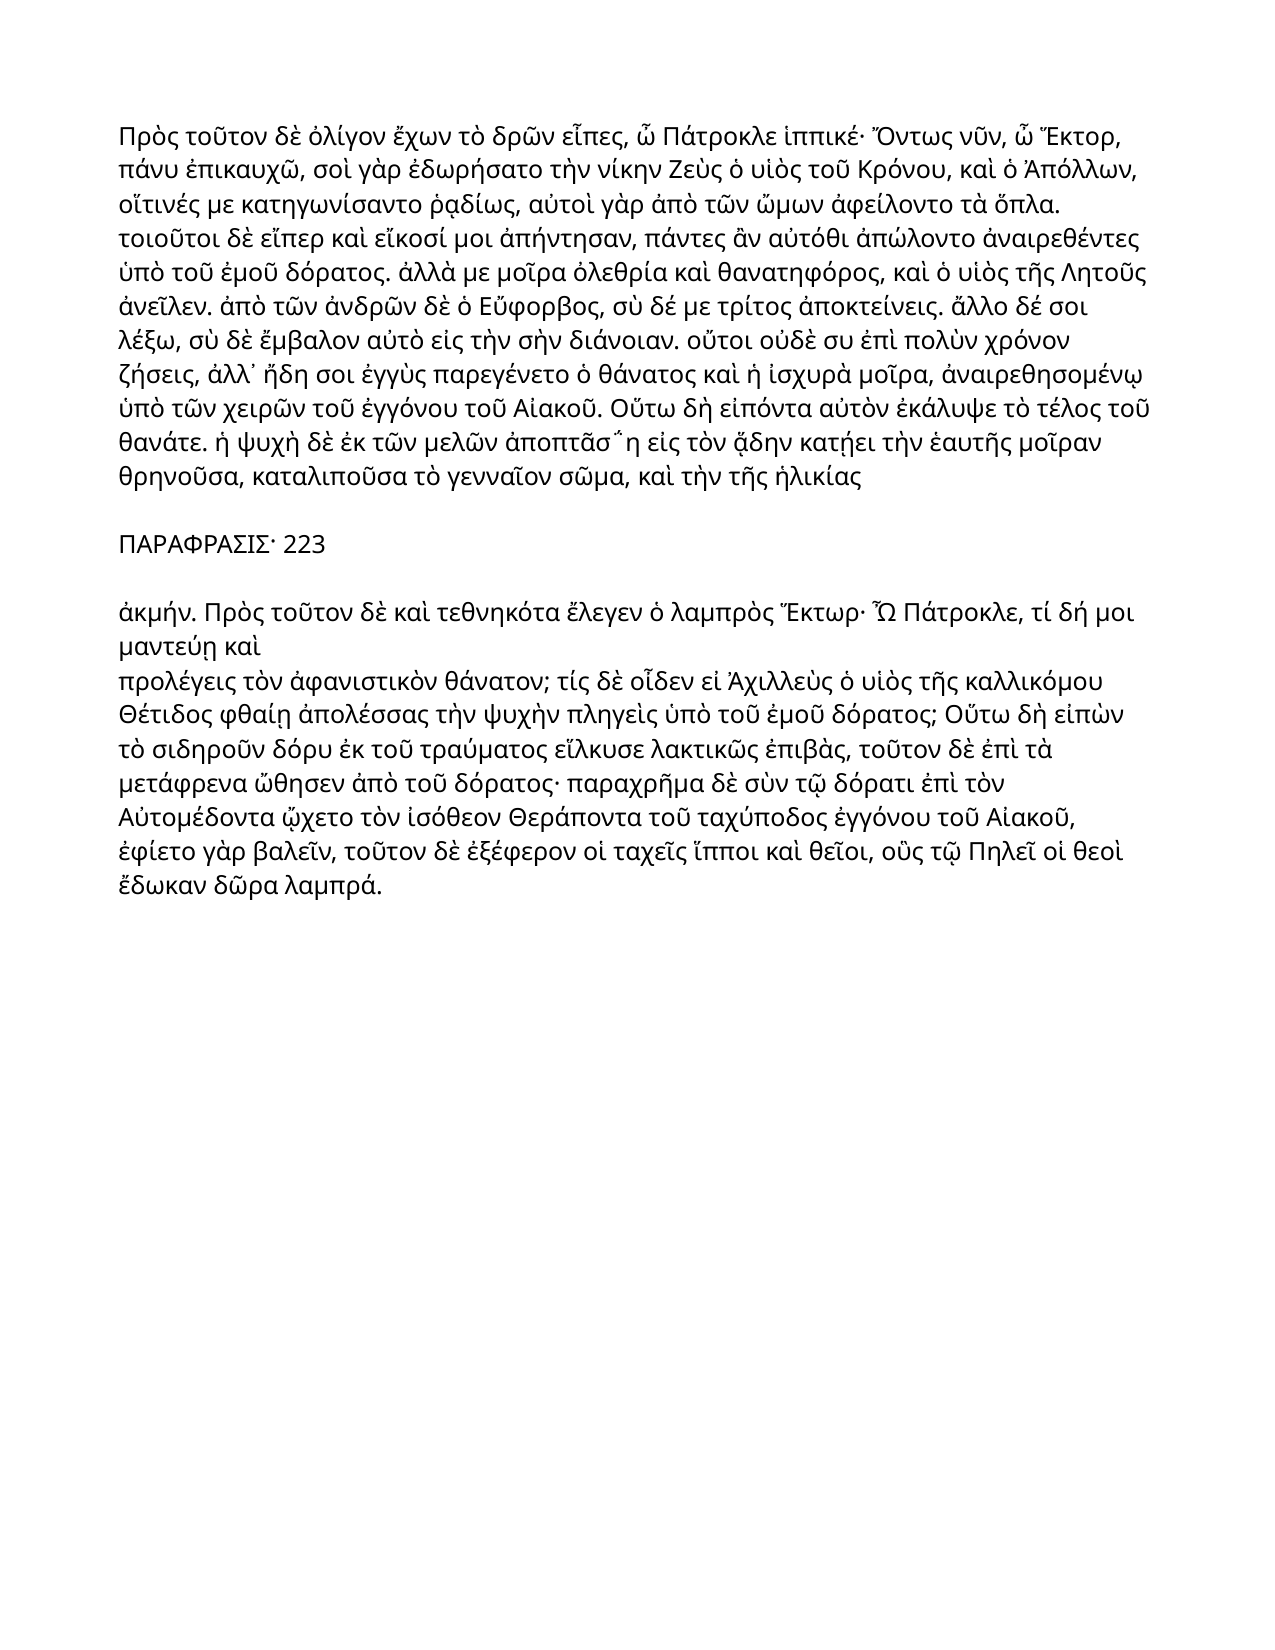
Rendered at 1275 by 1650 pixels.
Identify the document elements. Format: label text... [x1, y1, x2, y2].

text Πρὸς τοῦτον δὲ ὀλίγον ἔχων τὸ δρῶν εἶπες, ὦ Πάτροκλε ἱππικέ· Ὄντως νῦν, ὦ Ἕκτορ, πάνυ ἐπικαυχῶ, σοὶ γὰρ ἐδωρήσατο τὴν νίκην Ζεὺς ὁ υἱὸς τοῦ Κρόνου, καὶ ὁ Ἀπόλλων, οἵτινές με κατηγωνίσαντο ῥᾳδίως, αὐτοὶ γὰρ ἀπὸ τῶν ὤμων ἀφείλοντο τὰ ὅπλα. τοιοῦτοι δὲ εἴπερ καὶ εἴκοσί μοι ἀπήντησαν, πάντες ἂν αὐτόθι ἀπώλοντο ἀναιρεθέντες ὑπὸ τοῦ ἐμοῦ δόρατος. ἀλλὰ με μοῖρα ὀλεθρία καὶ θανατηφόρος, καὶ ὁ υἱὸς τῆς Λητοῦς ἀνεῖλεν. ἀπὸ τῶν ἀνδρῶν δὲ ὁ Εὔφορβος, σὺ δέ με τρίτος ἀποκτείνεις. ἄλλο δέ σοι λέξω, σὺ δὲ ἔμβαλον αὐτὸ εἰς τὴν σὴν διάνοιαν. οὔτοι οὐδὲ συ ἐπὶ πολὺν χρόνον ζήσεις, ἀλλ᾽ ἤδη σοι ἐγγὺς παρεγένετο ὁ θάνατος καὶ ἡ ἰσχυρὰ μοῖρα, ἀναιρεθησομένῳ ὑπὸ τῶν χειρῶν τοῦ ἐγγόνου τοῦ Αἰακοῦ. Οὕτω δὴ εἰπόντα αὐτὸν ἐκάλυψε τὸ τέλος τοῦ θανάτε. ἡ ψυχὴ δὲ ἐκ τῶν μελῶν ἀποπτᾶσ΅η εἰς τὸν ᾅδην κατῄει τὴν ἑαυτῆς μοῖραν θρηνοῦσα, καταλιποῦσα τὸ γενναῖον σῶμα, καὶ τὴν τῆς ἡλικίας [118, 118, 1157, 493]
text ΠAPΑΦΡΑΣΙΣ· 223 [118, 527, 1157, 561]
text ἀκμήν. Πρὸς τοῦτον δὲ καὶ τεθνηκότα ἔλεγεν ὁ λαμπρὸς Ἕκτωρ· Ὦ Πάτροκλε, τί δή μοι μαντεύῃ καὶ [118, 595, 1157, 663]
text προλέγεις τὸν ἀφανιστικὸν θάνατον; τίς δὲ οἶδεν εἰ Ἀχιλλεὺς ὁ υἱὸς τῆς καλλικόμου Θέτιδος φθαίῃ ἀπολέσσας τὴν ψυχὴν πληγεὶς ὑπὸ τοῦ ἐμοῦ δόρατος; Οὕτω δὴ εἰπὼν τὸ σιδηροῦν δόρυ ἐκ τοῦ τραύματος εἵλκυσε λακτικῶς ἐπιβὰς, τοῦτον δὲ ἐπὶ τὰ μετάφρενα ὤθησεν ἀπὸ τοῦ δόρατος· παραχρῆμα δὲ σὺν τῷ δόρατι ἐπὶ τὸν Αὐτομέδοντα ᾤχετο τὸν ἰσόθεον Θεράποντα τοῦ ταχύποδος ἐγγόνου τοῦ Αἰακοῦ, ἐφίετο γὰρ βαλεῖν, τοῦτον δὲ ἐξέφερον οἱ ταχεῖς ἵπποι καὶ θεῖοι, οὓς τῷ Πηλεῖ οἱ θεοὶ ἔδωκαν δῶρα λαμπρά. [118, 663, 1157, 902]
